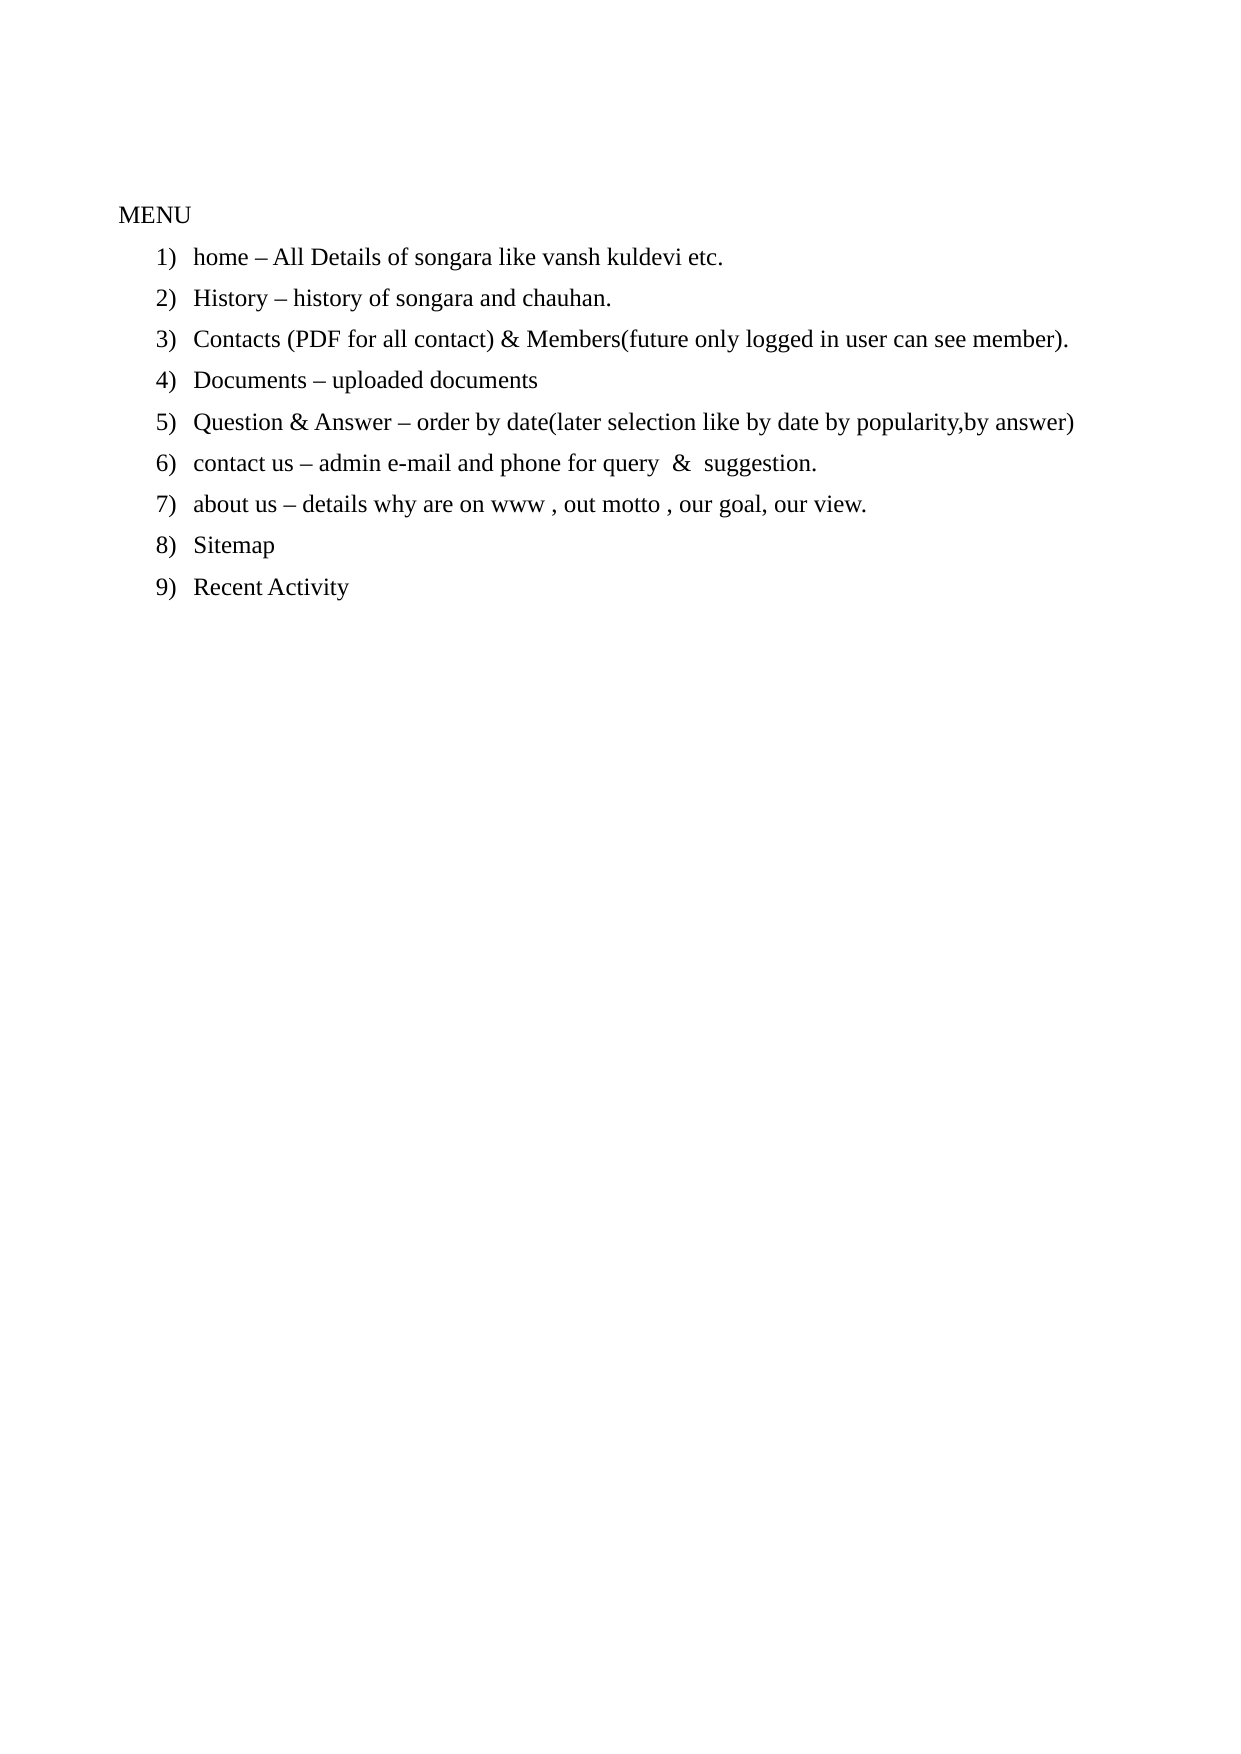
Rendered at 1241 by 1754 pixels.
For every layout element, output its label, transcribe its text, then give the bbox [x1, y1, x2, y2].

list Contacts (PDF for all contact) & Members(future only logged in user can see member). [156, 324, 1122, 353]
list Sitemap [156, 531, 1122, 559]
list History – history of songara and chauhan. [156, 283, 1122, 312]
list about us – details why are on www , out motto , our goal, our view. [156, 489, 1122, 518]
list contact us – admin e-mail and phone for query & suggestion. [156, 448, 1122, 477]
list Recent Activity [156, 572, 1122, 601]
list Documents – uploaded documents [156, 366, 1122, 394]
list Question & Answer – order by date(later selection like by date by popularity,by answer) [156, 407, 1122, 436]
list home – All Details of songara like vansh kuldevi etc. [156, 242, 1122, 271]
text MENU [118, 201, 1122, 229]
